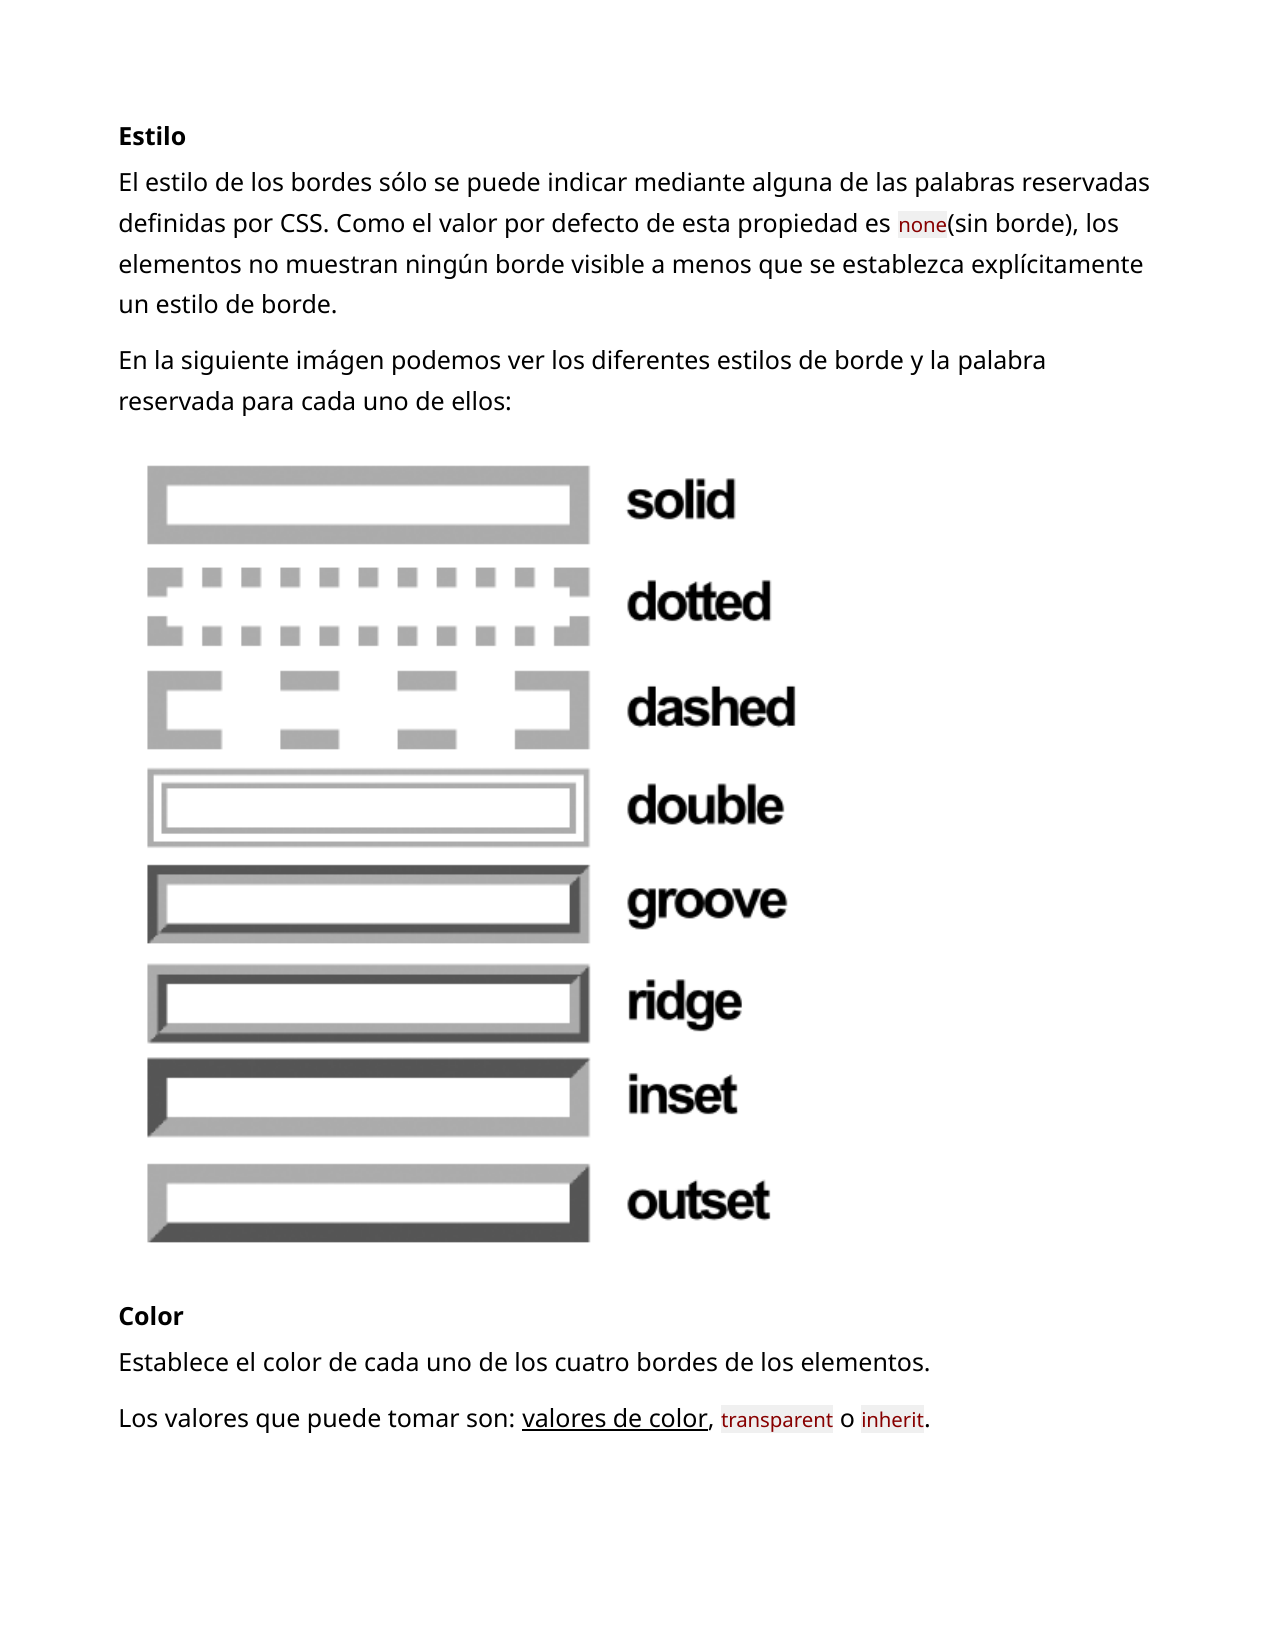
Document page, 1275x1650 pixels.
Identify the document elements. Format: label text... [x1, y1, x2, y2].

text Establece el color de cada uno de los cuatro bordes de los elementos. [118, 1345, 1157, 1379]
subtitle Estilo [118, 118, 1157, 152]
picture [118, 438, 864, 1266]
text El estilo de los bordes sólo se puede indicar mediante alguna de las palabras reservadas definidas por CSS. Como el valor por defecto de esta propiedad es none(sin borde), los elementos no muestran ningún borde visible a menos que se establezca explícitamente un estilo de borde. [118, 165, 1157, 321]
text Los valores que puede tomar son: valores de color, transparent o inherit. [118, 1400, 1157, 1434]
text En la siguiente imágen podemos ver los diferentes estilos de borde y la palabra reservada para cada uno de ellos: [118, 343, 1157, 417]
subtitle Color [118, 1298, 1157, 1332]
